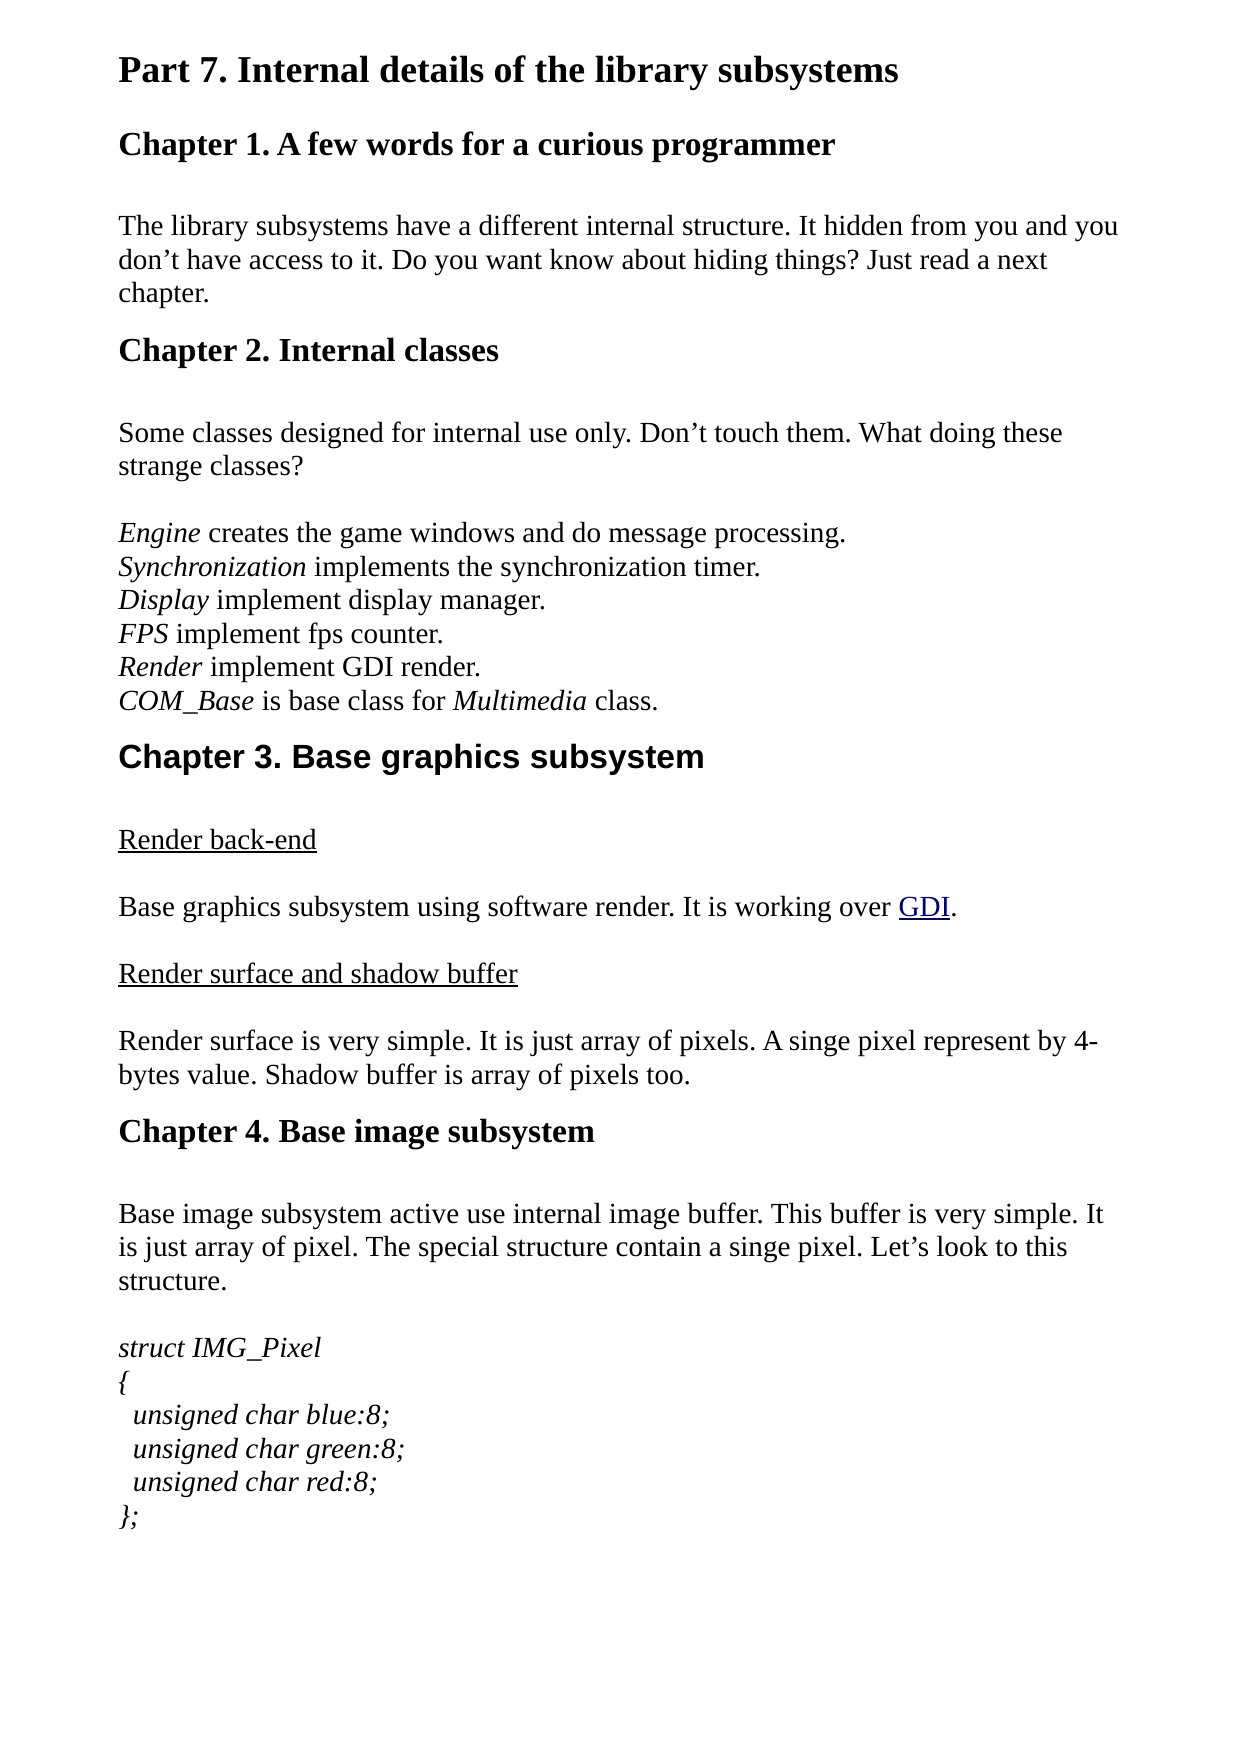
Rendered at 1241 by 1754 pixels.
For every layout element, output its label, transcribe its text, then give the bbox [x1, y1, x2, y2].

subtitle Chapter 4. Base image subsystem [118, 1111, 1122, 1150]
text Render back-end [118, 822, 1122, 856]
text Some classes designed for internal use only. Don’t touch them. What doing these strange classes? [118, 415, 1122, 482]
text { [118, 1364, 1122, 1397]
subtitle Chapter 1. A few words for a curious programmer [118, 124, 1122, 162]
text unsigned char red:8; [118, 1464, 1122, 1498]
text struct IMG_Pixel [118, 1330, 1122, 1364]
text Render implement GDI render. [118, 649, 1122, 683]
subtitle Part 7. Internal details of the library subsystems [118, 47, 1122, 91]
subtitle Chapter 2. Internal classes [118, 330, 1122, 369]
text Display implement display manager. [118, 582, 1122, 616]
text FPS implement fps counter. [118, 616, 1122, 649]
text COM_Base is base class for Multimedia class. [118, 683, 1122, 717]
text Synchronization implements the synchronization timer. [118, 549, 1122, 582]
text Base graphics subsystem using software render. It is working over GDI. [118, 889, 1122, 923]
text Render surface is very simple. It is just array of pixels. A singe pixel represent by 4-bytes value. Shadow buffer is array of pixels too. [118, 1023, 1122, 1090]
subtitle Chapter 3. Base graphics subsystem [118, 737, 1122, 776]
text Render surface and shadow buffer [118, 956, 1122, 990]
text unsigned char blue:8; [118, 1397, 1122, 1431]
text unsigned char green:8; [118, 1431, 1122, 1464]
text }; [118, 1498, 1122, 1531]
text Base image subsystem active use internal image buffer. This buffer is very simple. It is just array of pixel. The special structure contain a singe pixel. Let’s look to this structure. [118, 1196, 1122, 1297]
text Engine creates the game windows and do message processing. [118, 515, 1122, 549]
text The library subsystems have a different internal structure. It hidden from you and you don’t have access to it. Do you want know about hiding things? Just read a next chapter. [118, 208, 1122, 309]
